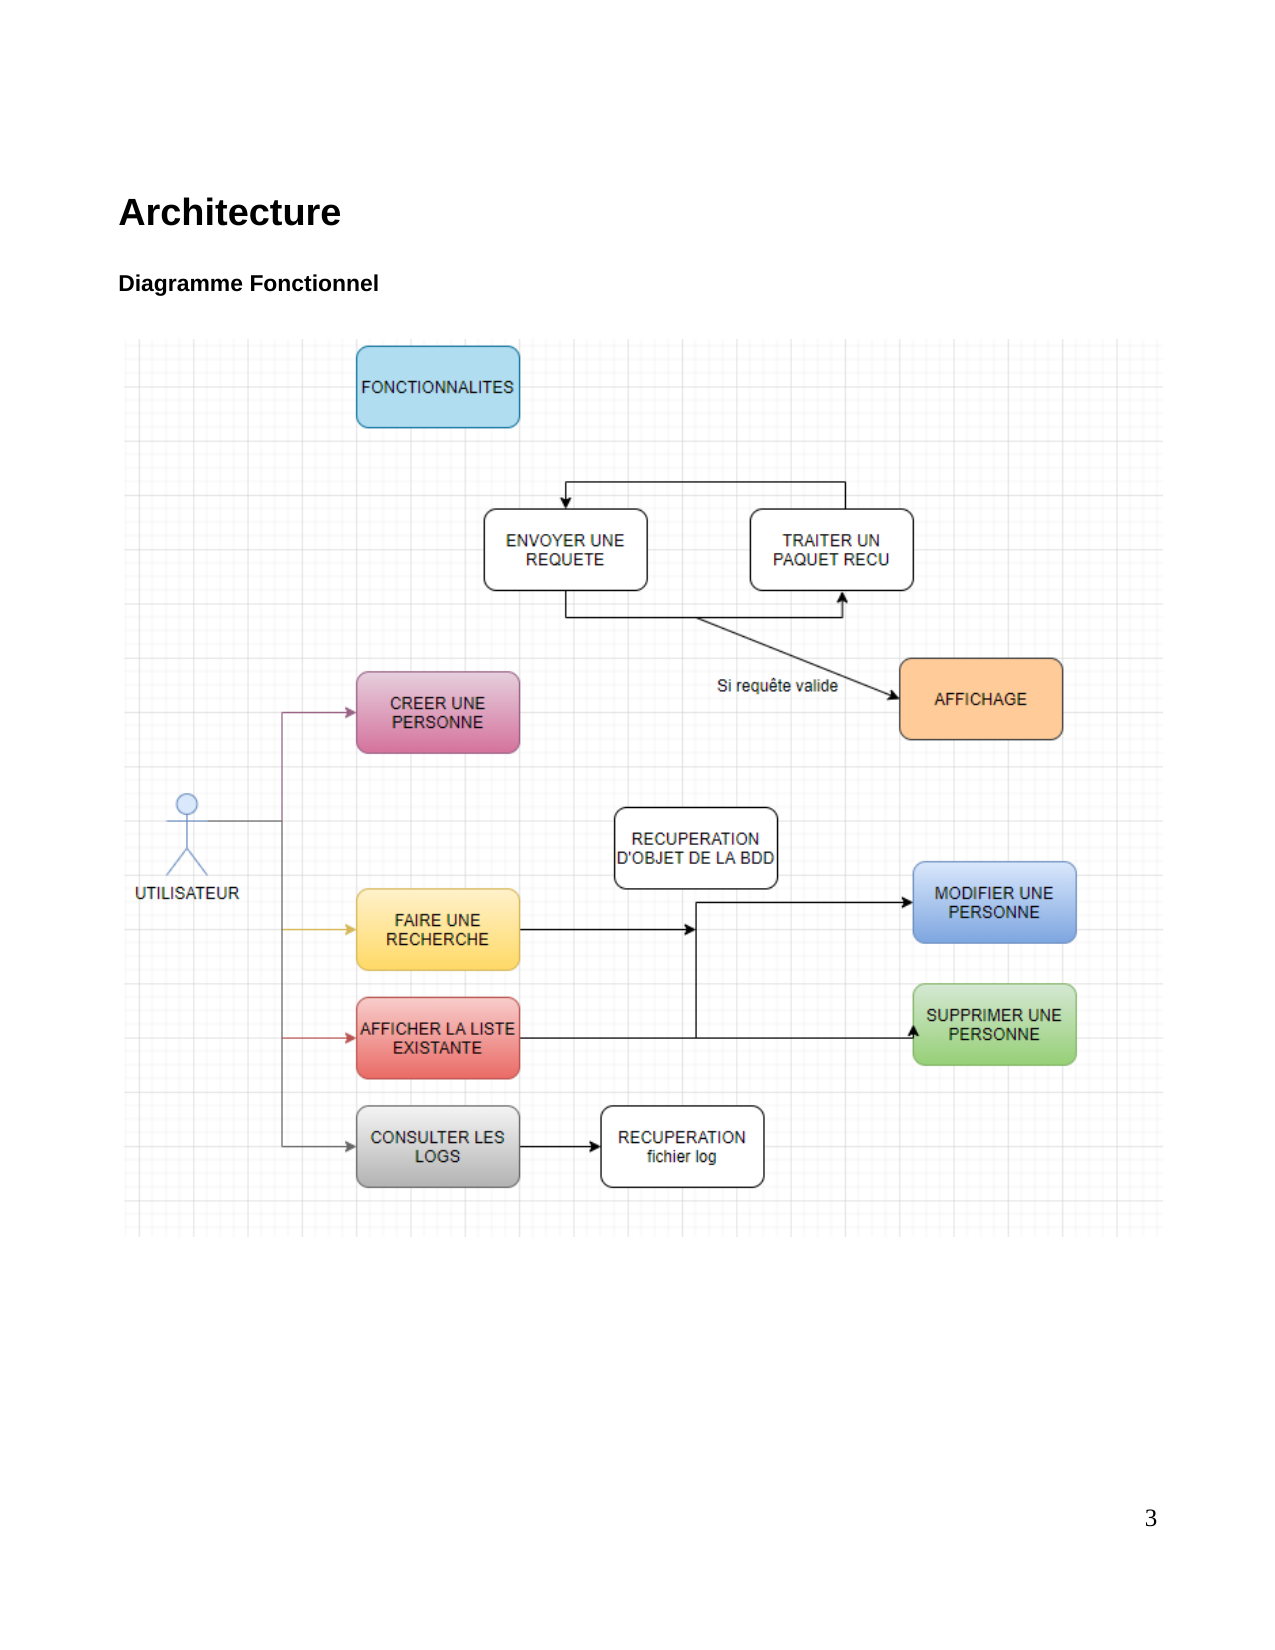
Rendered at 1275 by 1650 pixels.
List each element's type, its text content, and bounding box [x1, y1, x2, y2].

subtitle Diagramme Fonctionnel [118, 270, 1157, 297]
subtitle Architecture [118, 189, 1157, 233]
picture [124, 339, 1164, 1237]
